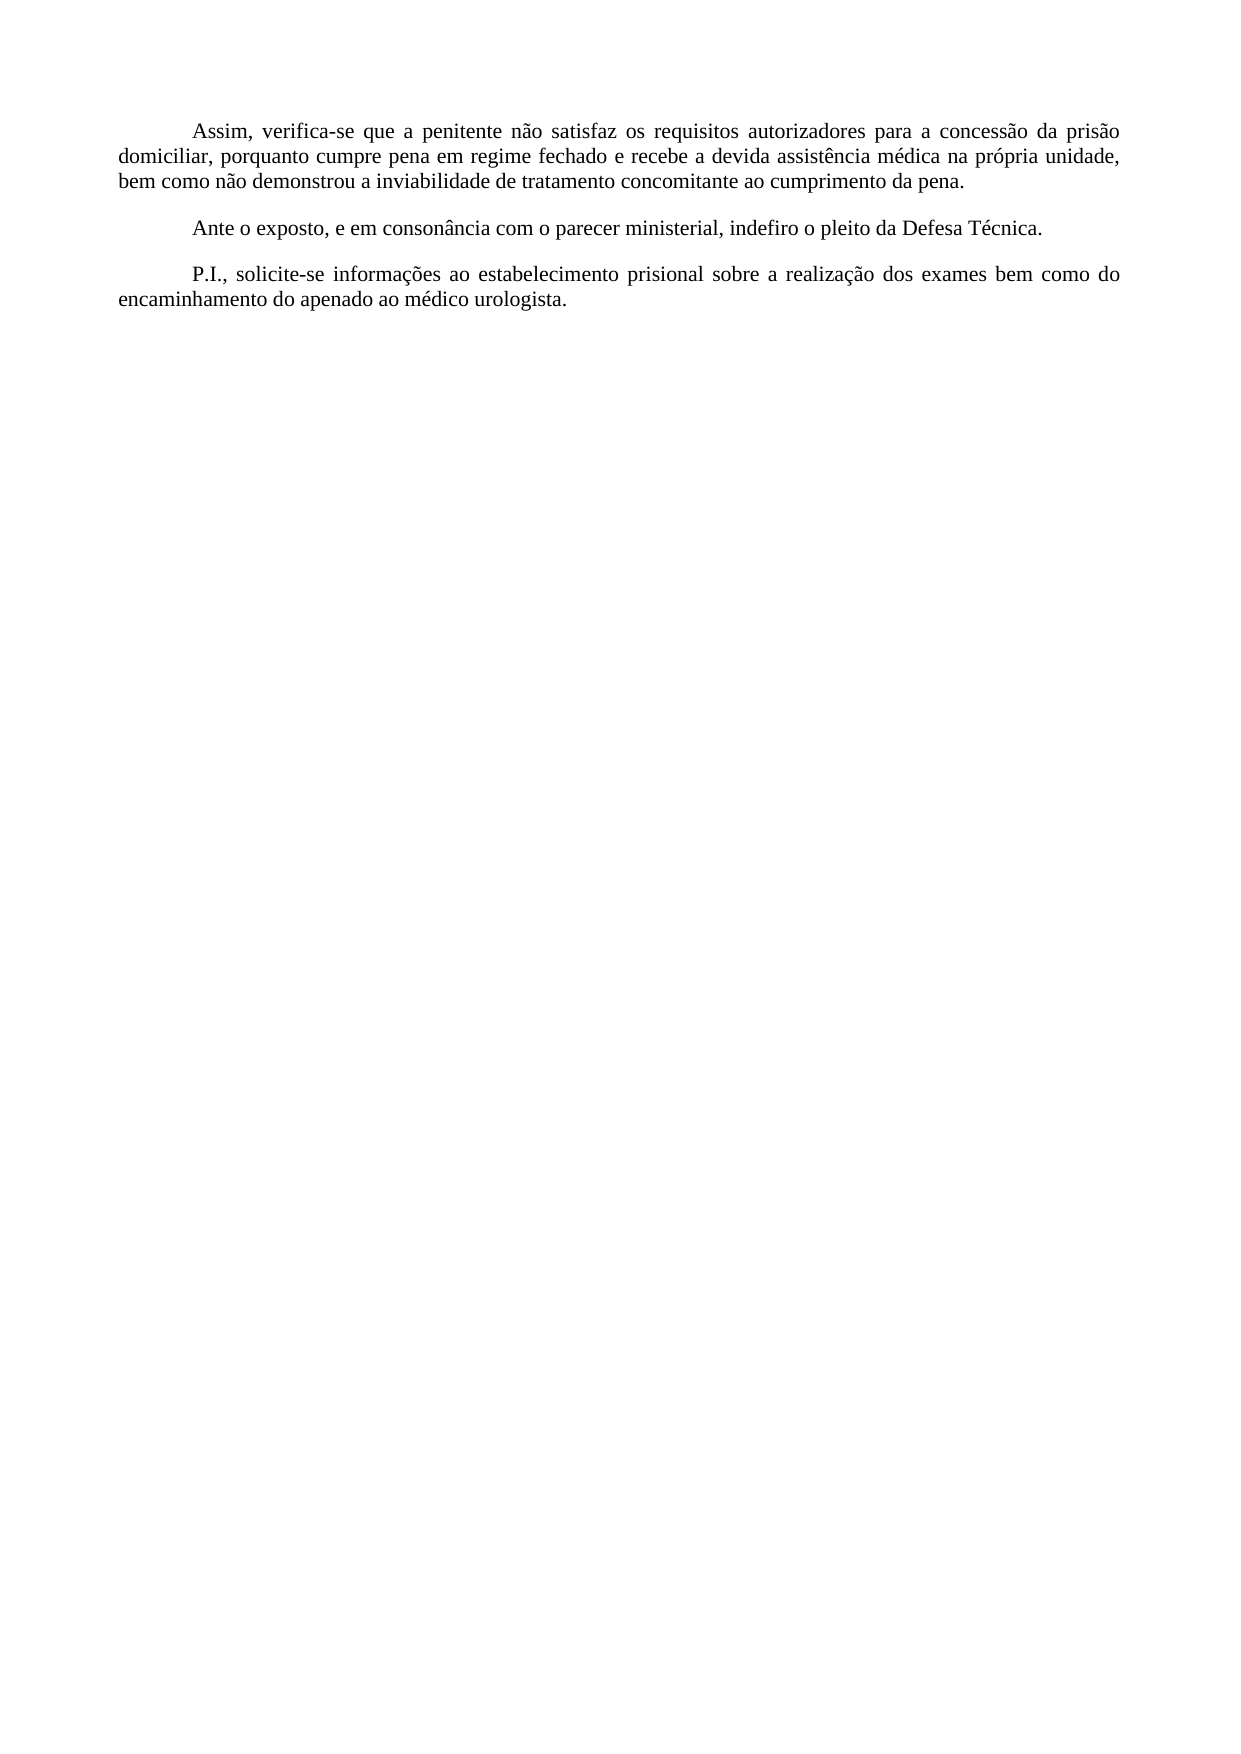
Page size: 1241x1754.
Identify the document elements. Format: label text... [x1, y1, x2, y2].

text Ante o exposto, e em consonância com o parecer ministerial, indefiro o pleito da Defesa Técnica. [118, 214, 1122, 240]
text Assim, verifica-se que a penitente não satisfaz os requisitos autorizadores para a concessão da prisão domiciliar, porquanto cumpre pena em regime fechado e recebe a devida assistência médica na própria unidade, bem como não demonstrou a inviabilidade de tratamento concomitante ao cumprimento da pena. [118, 118, 1122, 194]
text P.I., solicite-se informações ao estabelecimento prisional sobre a realização dos exames bem como do encaminhamento do apenado ao médico urologista. [118, 261, 1122, 311]
